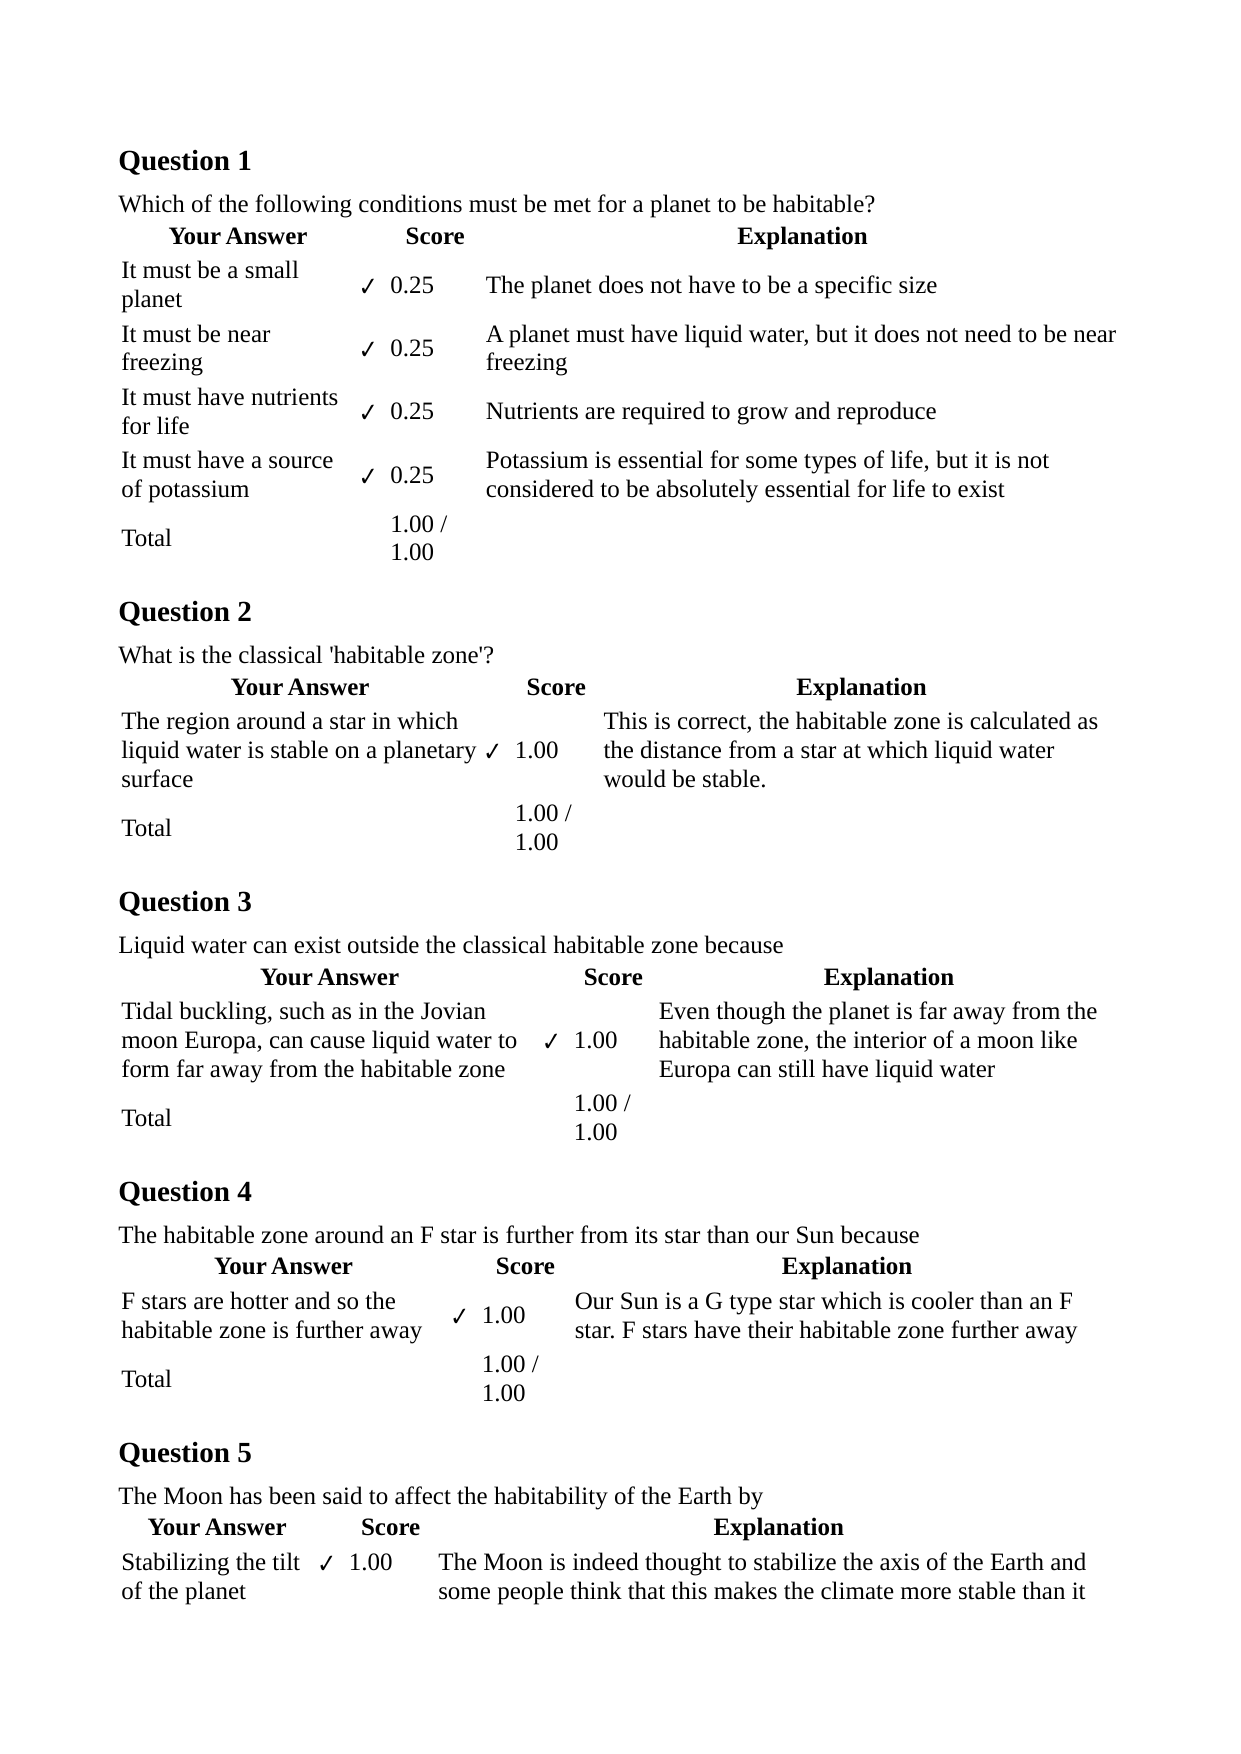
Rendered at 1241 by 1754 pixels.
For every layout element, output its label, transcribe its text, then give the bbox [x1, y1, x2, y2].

subtitle Question 3 [118, 884, 1122, 917]
text The habitable zone around an F star is further from its star than our Sun because [118, 1220, 1122, 1248]
table_cell 1.00 / 1.00 [512, 796, 600, 859]
table_header Explanation [483, 218, 1122, 252]
table_cell [483, 506, 1122, 569]
table_cell A planet must have liquid water, but it does not need to be near freezing [483, 316, 1122, 379]
table_cell Stabilizing the tilt of the planet [118, 1544, 316, 1607]
table_cell This is correct, the habitable zone is calculated as the distance from a star at which liquid water would be stable. [600, 704, 1122, 796]
table_header Score [479, 1249, 572, 1283]
table_cell 1.00 / 1.00 [387, 506, 483, 569]
table_header Your Answer [118, 1249, 449, 1283]
table_header Explanation [435, 1510, 1122, 1544]
table_cell [541, 1085, 571, 1149]
table_cell It must be near freezing [118, 316, 357, 379]
table_cell ✔ [358, 443, 387, 506]
table_cell It must be a small planet [118, 253, 357, 316]
table_cell [449, 1346, 479, 1410]
table_cell ✔ [541, 993, 571, 1085]
table_header Explanation [600, 669, 1122, 703]
table_header Score [387, 218, 483, 252]
table_cell Total [118, 1085, 541, 1149]
table_cell Nutrients are required to grow and reproduce [483, 379, 1122, 442]
table_cell Our Sun is a G type star which is cooler than an F star. F stars have their habitable zone further away [572, 1283, 1122, 1346]
table_header Explanation [656, 959, 1122, 993]
table_cell Potassium is essential for some types of life, but it is not considered to be absolutely essential for life to exist [483, 443, 1122, 506]
table_cell ✔ [482, 704, 512, 796]
table_header Score [571, 959, 656, 993]
text The Moon has been said to affect the habitability of the Earth by [118, 1481, 1122, 1509]
table_cell 0.25 [387, 316, 483, 379]
table_header [449, 1249, 479, 1283]
table_cell F stars are hotter and so the habitable zone is further away [118, 1283, 449, 1346]
table_cell 0.25 [387, 443, 483, 506]
table_cell It must have a source of potassium [118, 443, 357, 506]
table_cell Total [118, 506, 357, 569]
table_cell Total [118, 1346, 449, 1410]
table_header Score [512, 669, 600, 703]
subtitle Question 5 [118, 1435, 1122, 1468]
table_header Your Answer [118, 959, 541, 993]
table_cell Tidal buckling, such as in the Jovian moon Europa, can cause liquid water to form far away from the habitable zone [118, 993, 541, 1085]
subtitle Question 1 [118, 143, 1122, 177]
table_cell 1.00 [346, 1544, 435, 1607]
table_header Explanation [572, 1249, 1122, 1283]
subtitle Question 2 [118, 594, 1122, 628]
table_cell [358, 506, 387, 569]
table_header [541, 959, 571, 993]
table_header [358, 218, 387, 252]
table_header Your Answer [118, 218, 357, 252]
text Liquid water can exist outside the classical habitable zone because [118, 930, 1122, 959]
table_cell The region around a star in which liquid water is stable on a planetary surface [118, 704, 482, 796]
table_cell Total [118, 796, 482, 859]
table_header Your Answer [118, 1510, 316, 1544]
table_header [316, 1510, 346, 1544]
table_cell [600, 796, 1122, 859]
table_header Your Answer [118, 669, 482, 703]
table_cell 1.00 [512, 704, 600, 796]
table_cell 1.00 [479, 1283, 572, 1346]
table_cell 1.00 / 1.00 [571, 1085, 656, 1149]
table_cell 1.00 / 1.00 [479, 1346, 572, 1410]
text Which of the following conditions must be met for a planet to be habitable? [118, 189, 1122, 218]
table_cell 0.25 [387, 379, 483, 442]
table_cell ✔ [449, 1283, 479, 1346]
table_cell ✔ [358, 379, 387, 442]
table_cell [656, 1085, 1122, 1149]
table_header Score [346, 1510, 435, 1544]
table_cell 1.00 [571, 993, 656, 1085]
subtitle Question 4 [118, 1174, 1122, 1207]
table_cell [482, 796, 512, 859]
text What is the classical 'habitable zone'? [118, 640, 1122, 669]
table_header [482, 669, 512, 703]
table_cell 0.25 [387, 253, 483, 316]
table_cell It must have nutrients for life [118, 379, 357, 442]
table_cell ✔ [316, 1544, 346, 1607]
table_cell Even though the planet is far away from the habitable zone, the interior of a moon like Europa can still have liquid water [656, 993, 1122, 1085]
table_cell The planet does not have to be a specific size [483, 253, 1122, 316]
table_cell ✔ [358, 253, 387, 316]
table_cell [572, 1346, 1122, 1410]
table_cell ✔ [358, 316, 387, 379]
table_cell The Moon is indeed thought to stabilize the axis of the Earth and some people think that this makes the climate more stable than it [435, 1544, 1122, 1607]
